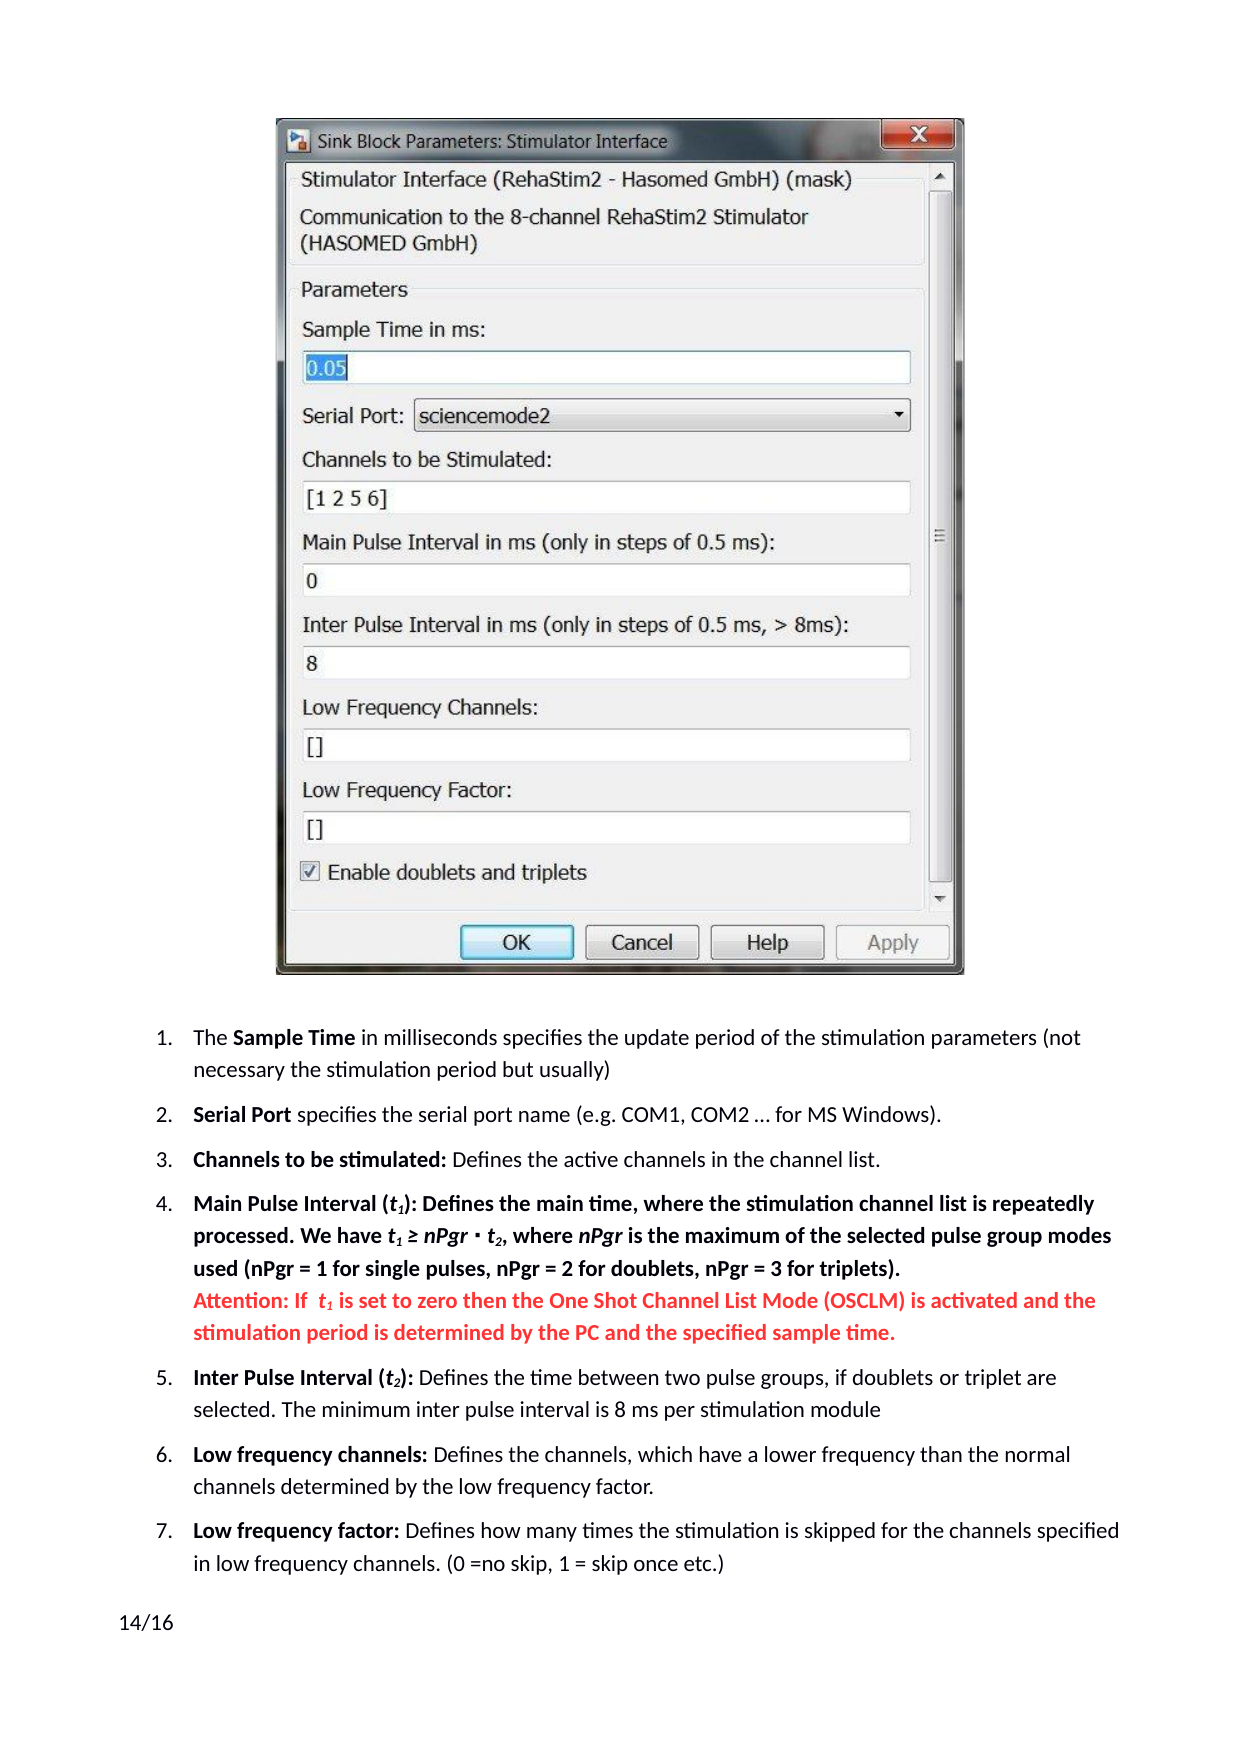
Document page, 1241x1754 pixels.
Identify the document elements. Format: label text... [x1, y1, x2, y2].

list Inter Pulse Interval (t2): Defines the time between two pulse groups, if doublets or triplet are selected. The minimum inter pulse interval is 8 ms per stimulation module [156, 1363, 1122, 1423]
list Channels to be stimulated: Defines the active channels in the channel list. [156, 1145, 1122, 1173]
list Low frequency factor: Defines how many times the stimulation is skipped for the channels specified in low frequency channels. (0 =no skip, 1 = skip once etc.) [156, 1517, 1122, 1577]
list Serial Port specifies the serial port name (e.g. COM1, COM2 … for MS Windows). [156, 1100, 1122, 1128]
list Main Pulse Interval (t1): Defines the main time, where the stimulation channel list is repeatedly processed. We have t1 ≥ nPgr ∙ t2, where nPgr is the maximum of the selected pulse group modes used (nPgr = 1 for single pulses, nPgr = 2 for doublets, nPgr = 3 for triplets). Attention: If t1 is set to zero then the One Shot Channel List Mode (OSCLM) is activated and the stimulation period is determined by the PC and the specified sample time. [156, 1189, 1122, 1346]
list Low frequency channels: Defines the channels, which have a lower frequency than the normal channels determined by the low frequency factor. [156, 1440, 1122, 1500]
picture [275, 118, 965, 975]
list The Sample Time in milliseconds specifies the update period of the stimulation parameters (not necessary the stimulation period but usually) [156, 1023, 1122, 1083]
